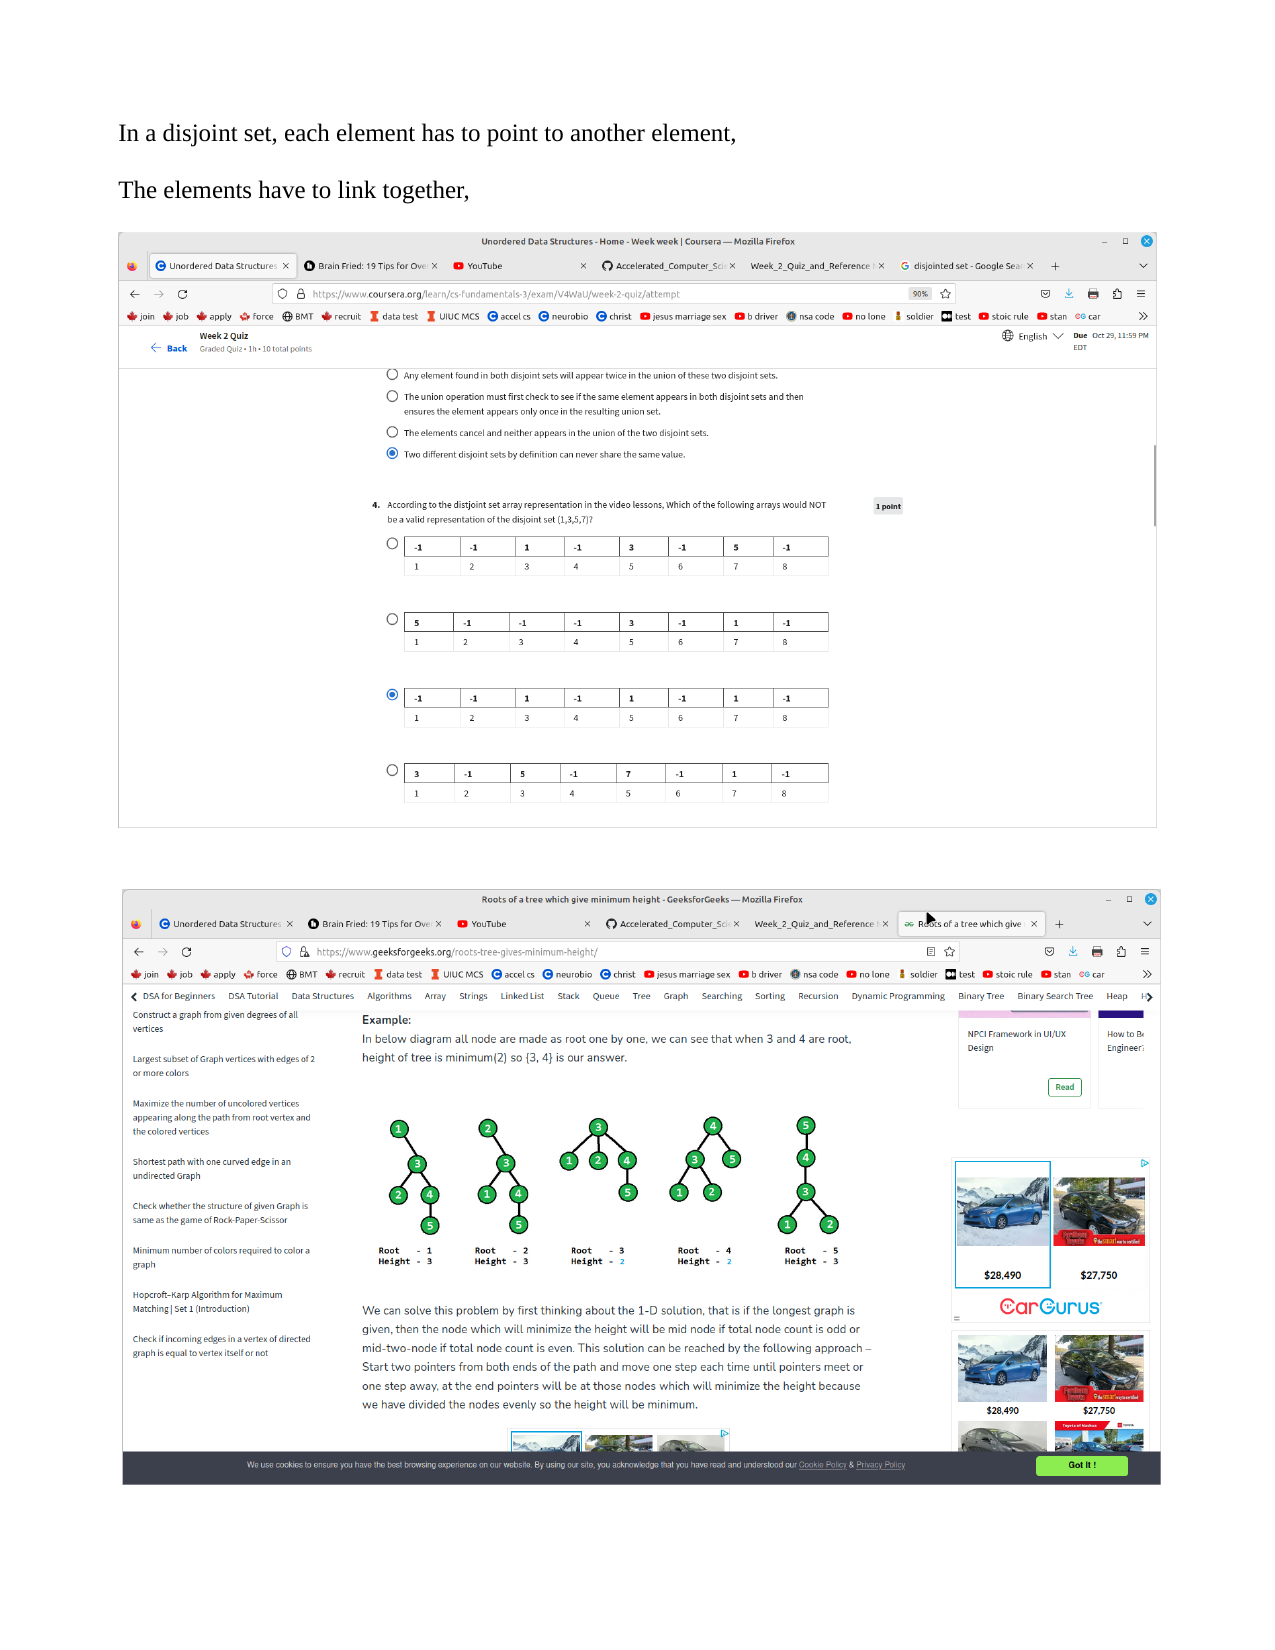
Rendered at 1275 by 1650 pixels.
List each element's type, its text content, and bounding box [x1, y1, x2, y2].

text In a disjoint set, each element has to point to another element, [118, 118, 1157, 147]
picture [118, 232, 1157, 828]
text The elements have to link together, [118, 176, 1157, 204]
picture [122, 889, 1161, 1485]
